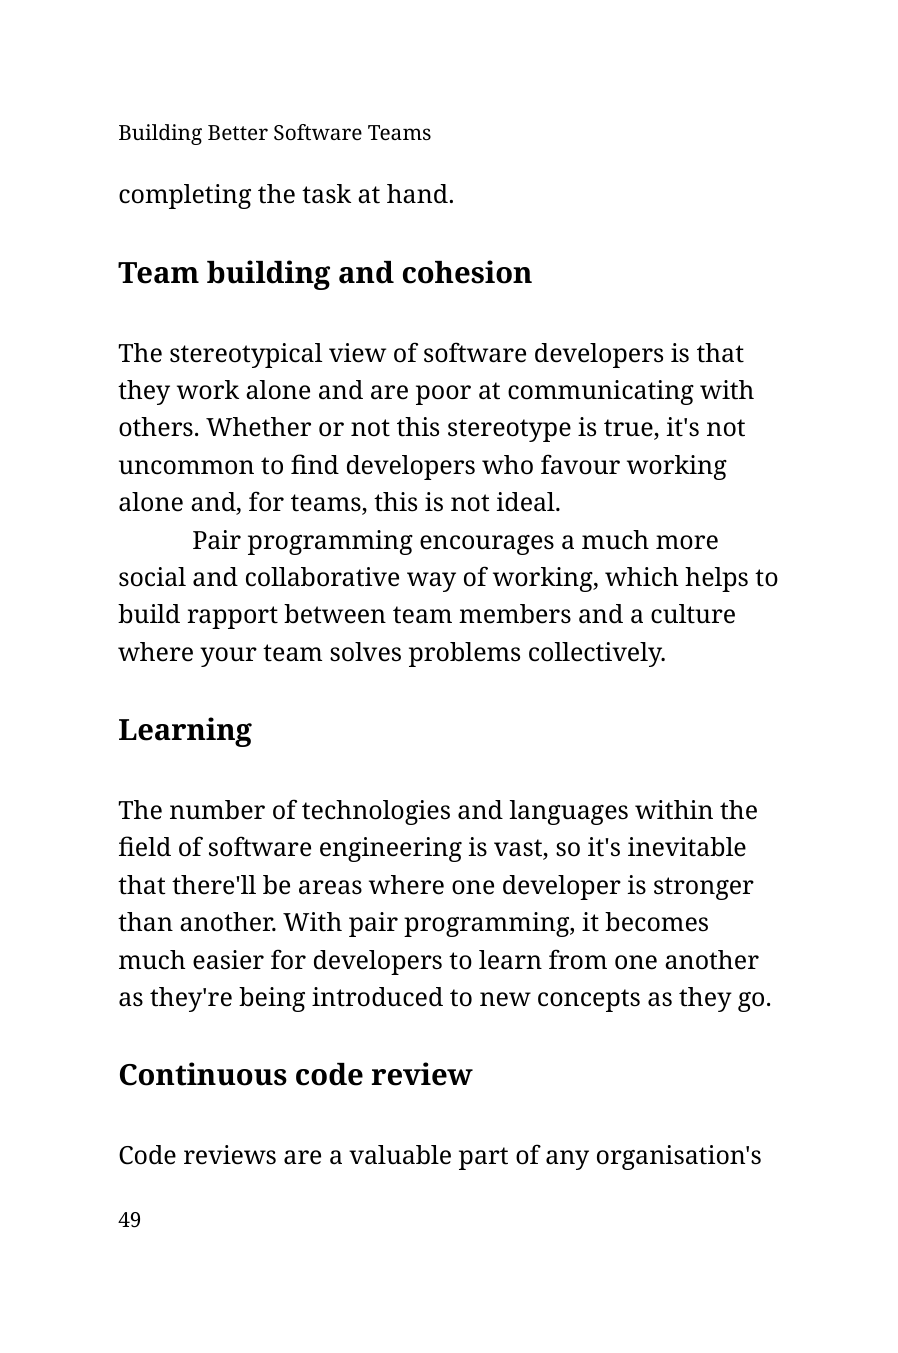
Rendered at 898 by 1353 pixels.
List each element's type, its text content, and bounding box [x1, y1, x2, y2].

subtitle Continuous code review [118, 1054, 779, 1094]
text Code reviews are a valuable part of any organisation's [118, 1138, 779, 1172]
subtitle Learning [118, 709, 779, 749]
text Pair programming encourages a much more social and collaborative way of working, which helps to build rapport between team members and a culture where your team solves problems collectively. [118, 522, 779, 668]
text completing the task at hand. [118, 177, 779, 211]
subtitle Team building and cohesion [118, 252, 779, 292]
text The number of technologies and languages within the field of software engineering is vast, so it's inevitable that there'll be areas where one developer is stronger than another. With pair programming, it becomes much easier for developers to learn from one another as they're being introduced to new concepts as they go. [118, 793, 779, 1014]
text The stereotypical view of software developers is that they work alone and are poor at communicating with others. Whether or not this stereotype is true, it's not uncommon to find developers who favour working alone and, for teams, this is not ideal. [118, 335, 779, 519]
